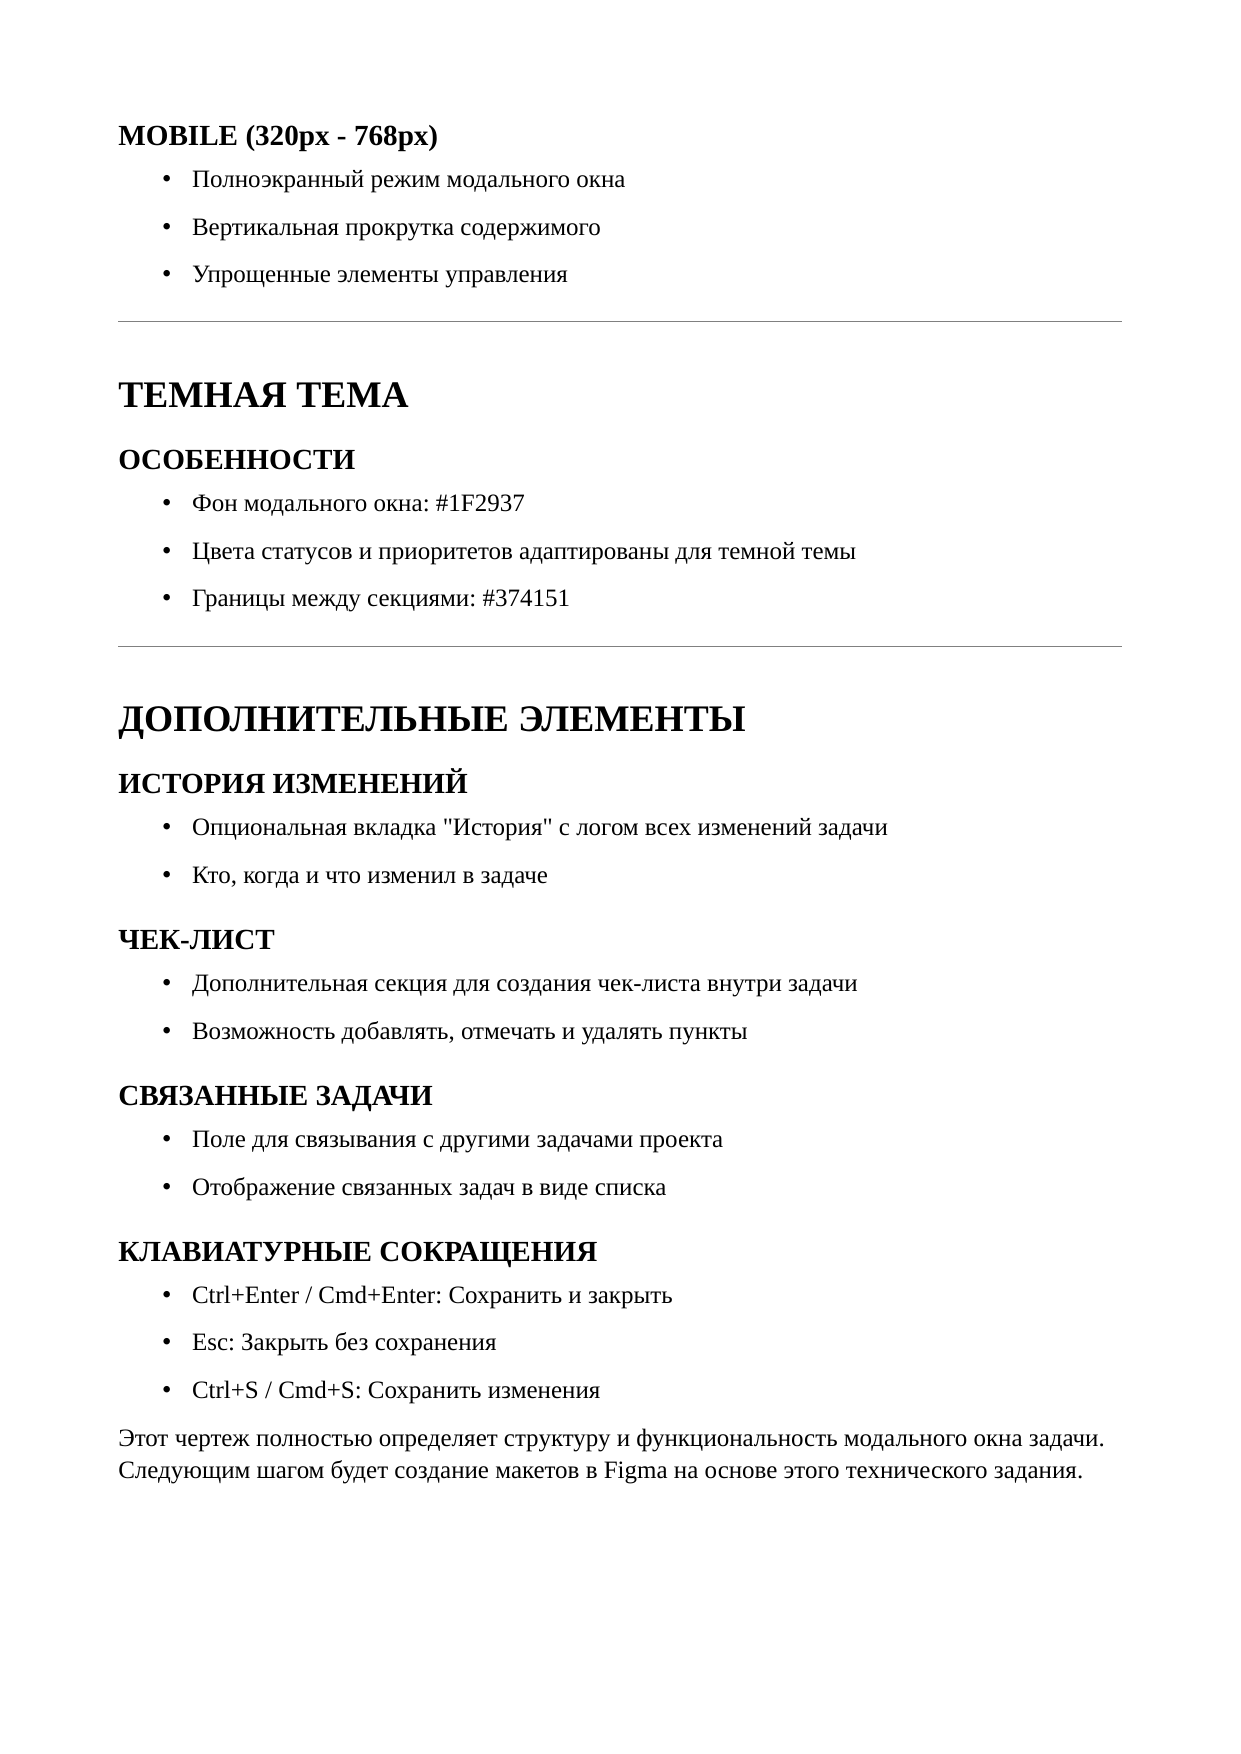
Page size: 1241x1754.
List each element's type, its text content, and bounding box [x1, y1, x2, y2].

subtitle MOBILE (320px - 768px) [118, 118, 1122, 152]
subtitle СВЯЗАННЫЕ ЗАДАЧИ [118, 1078, 1122, 1111]
list Опциональная вкладка "История" с логом всех изменений задачи [162, 812, 1122, 841]
list Полноэкранный режим модального окна [162, 164, 1122, 193]
list Ctrl+Enter / Cmd+Enter: Сохранить и закрыть [162, 1280, 1122, 1308]
text Этот чертеж полностью определяет структуру и функциональность модального окна задачи. Следующим шагом будет создание макетов в Figma на основе этого технического задания. [118, 1423, 1122, 1484]
list Упрощенные элементы управления [162, 259, 1122, 288]
list Цвета статусов и приоритетов адаптированы для темной темы [162, 536, 1122, 564]
list Вертикальная прокрутка содержимого [162, 212, 1122, 241]
list Возможность добавлять, отмечать и удалять пункты [162, 1016, 1122, 1044]
list Поле для связывания с другими задачами проекта [162, 1124, 1122, 1153]
list Отображение связанных задач в виде списка [162, 1172, 1122, 1200]
subtitle ДОПОЛНИТЕЛЬНЫЕ ЭЛЕМЕНТЫ [118, 696, 1122, 739]
subtitle КЛАВИАТУРНЫЕ СОКРАЩЕНИЯ [118, 1234, 1122, 1267]
subtitle ТЕМНАЯ ТЕМА [118, 372, 1122, 415]
list Дополнительная секция для создания чек-листа внутри задачи [162, 968, 1122, 997]
list Границы между секциями: #374151 [162, 583, 1122, 612]
list Фон модального окна: #1F2937 [162, 488, 1122, 517]
list Esc: Закрыть без сохранения [162, 1327, 1122, 1356]
subtitle ОСОБЕННОСТИ [118, 442, 1122, 476]
list Ctrl+S / Cmd+S: Сохранить изменения [162, 1375, 1122, 1404]
subtitle ИСТОРИЯ ИЗМЕНЕНИЙ [118, 766, 1122, 800]
subtitle ЧЕК-ЛИСТ [118, 922, 1122, 956]
list Кто, когда и что изменил в задаче [162, 860, 1122, 889]
